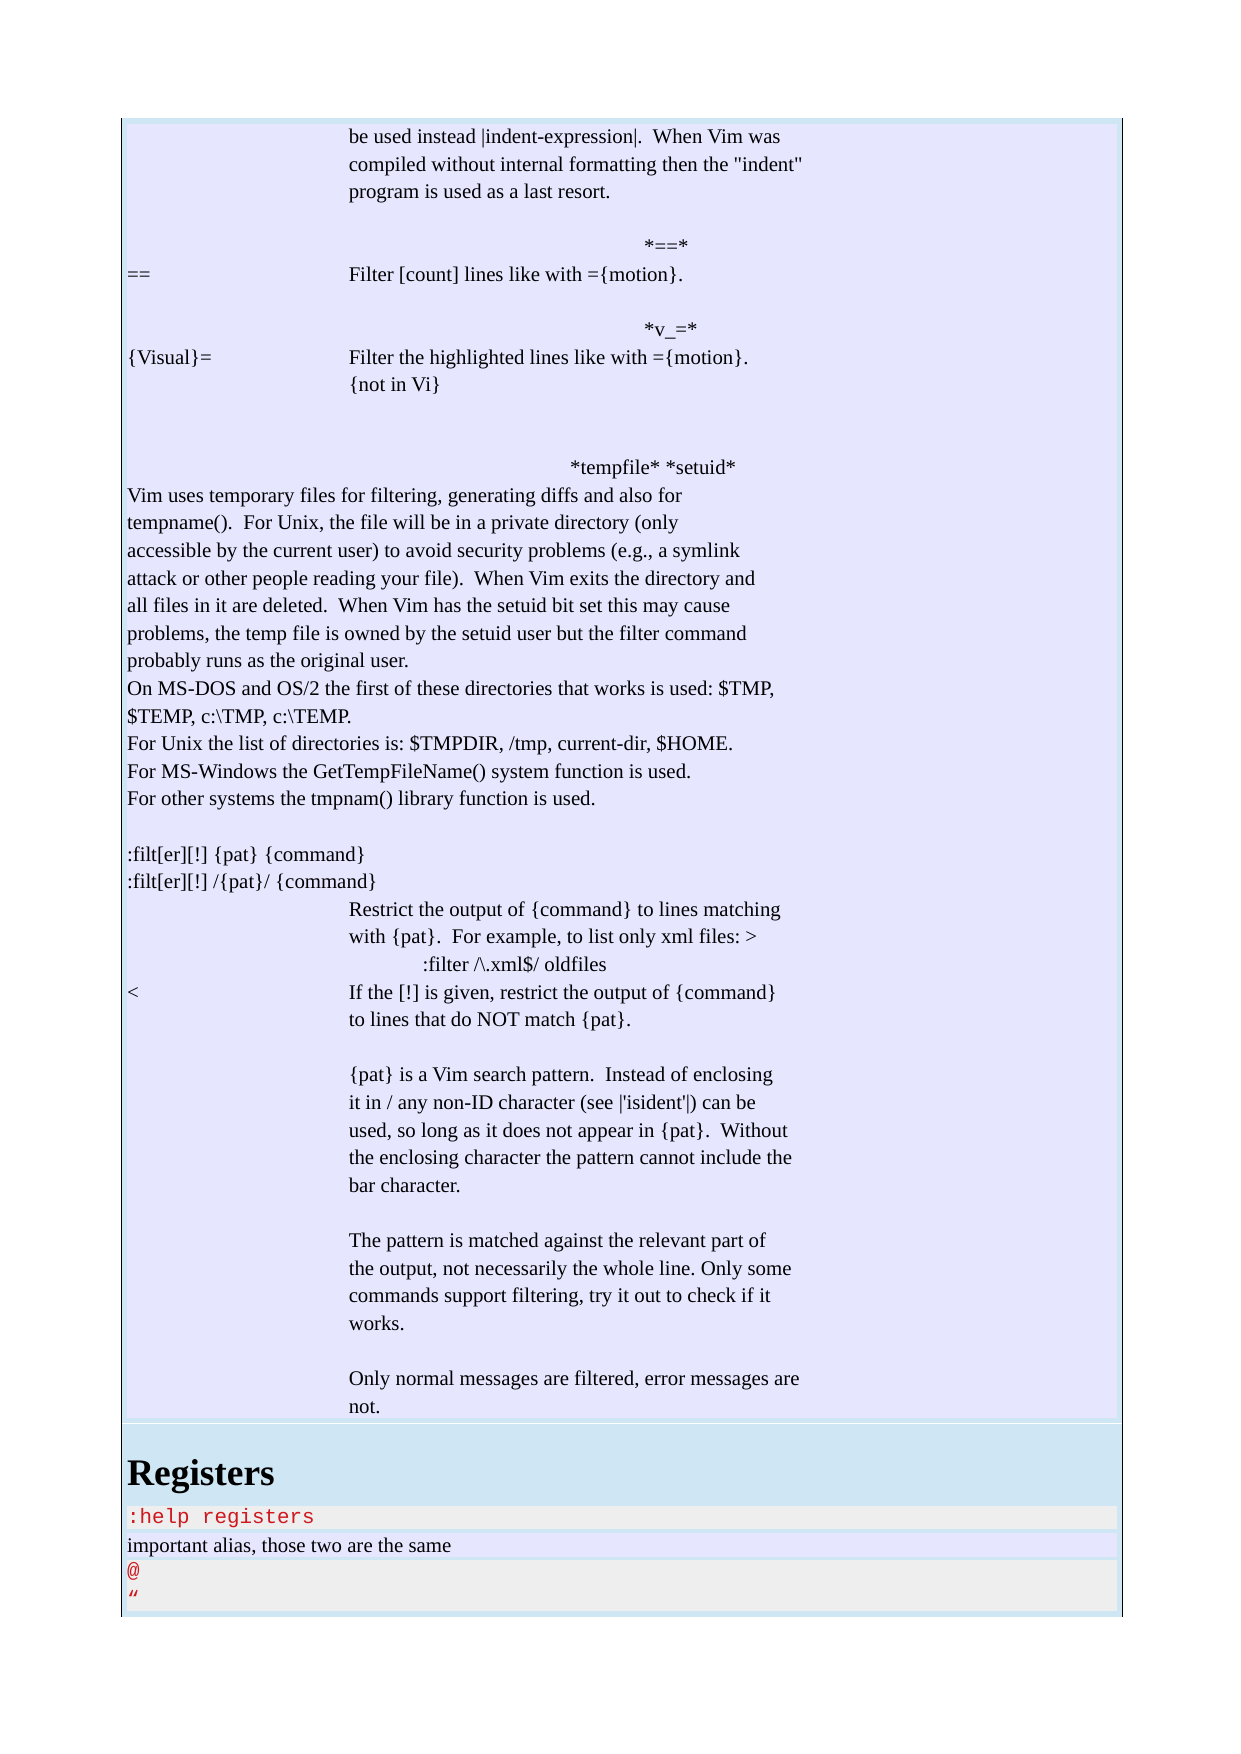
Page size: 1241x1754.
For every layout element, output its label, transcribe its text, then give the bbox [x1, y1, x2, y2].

table_cell Registers :help registers important alias, those two are the same @ “ [122, 1424, 1122, 1617]
table_cell be used instead |indent-expression|. When Vim was compiled without internal formatting then the "indent" program is used as a last resort. *==* == Filter [count] lines like with ={motion}. *v_=* {Visual}= Filter the highlighted lines like with ={motion}. {not in Vi} *tempfile* *setuid* Vim uses temporary files for filtering, generating diffs and also for tempname(). For Unix, the file will be in a private directory (only accessible by the current user) to avoid security problems (e.g., a symlink attack or other people reading your file). When Vim exits the directory and all files in it are deleted. When Vim has the setuid bit set this may cause problems, the temp file is owned by the setuid user but the filter command probably runs as the original user. On MS-DOS and OS/2 the first of these directories that works is used: $TMP, $TEMP, c:\TMP, c:\TEMP. For Unix the list of directories is: $TMPDIR, /tmp, current-dir, $HOME. For MS-Windows the GetTempFileName() system function is used. For other systems the tmpnam() library function is used. :filt[er][!] {pat} {command} :filt[er][!] /{pat}/ {command} Restrict the output of {command} to lines matching with {pat}. For example, to list only xml files: > :filter /\.xml$/ oldfiles < If the [!] is given, restrict the output of {command} to lines that do NOT match {pat}. {pat} is a Vim search pattern. Instead of enclosing it in / any non-ID character (see |'isident'|) can be used, so long as it does not appear in {pat}. Without the enclosing character the pattern cannot include the bar character. The pattern is matched against the relevant part of the output, not necessarily the whole line. Only some commands support filtering, try it out to check if it works. Only normal messages are filtered, error messages are not. [122, 118, 1122, 1423]
